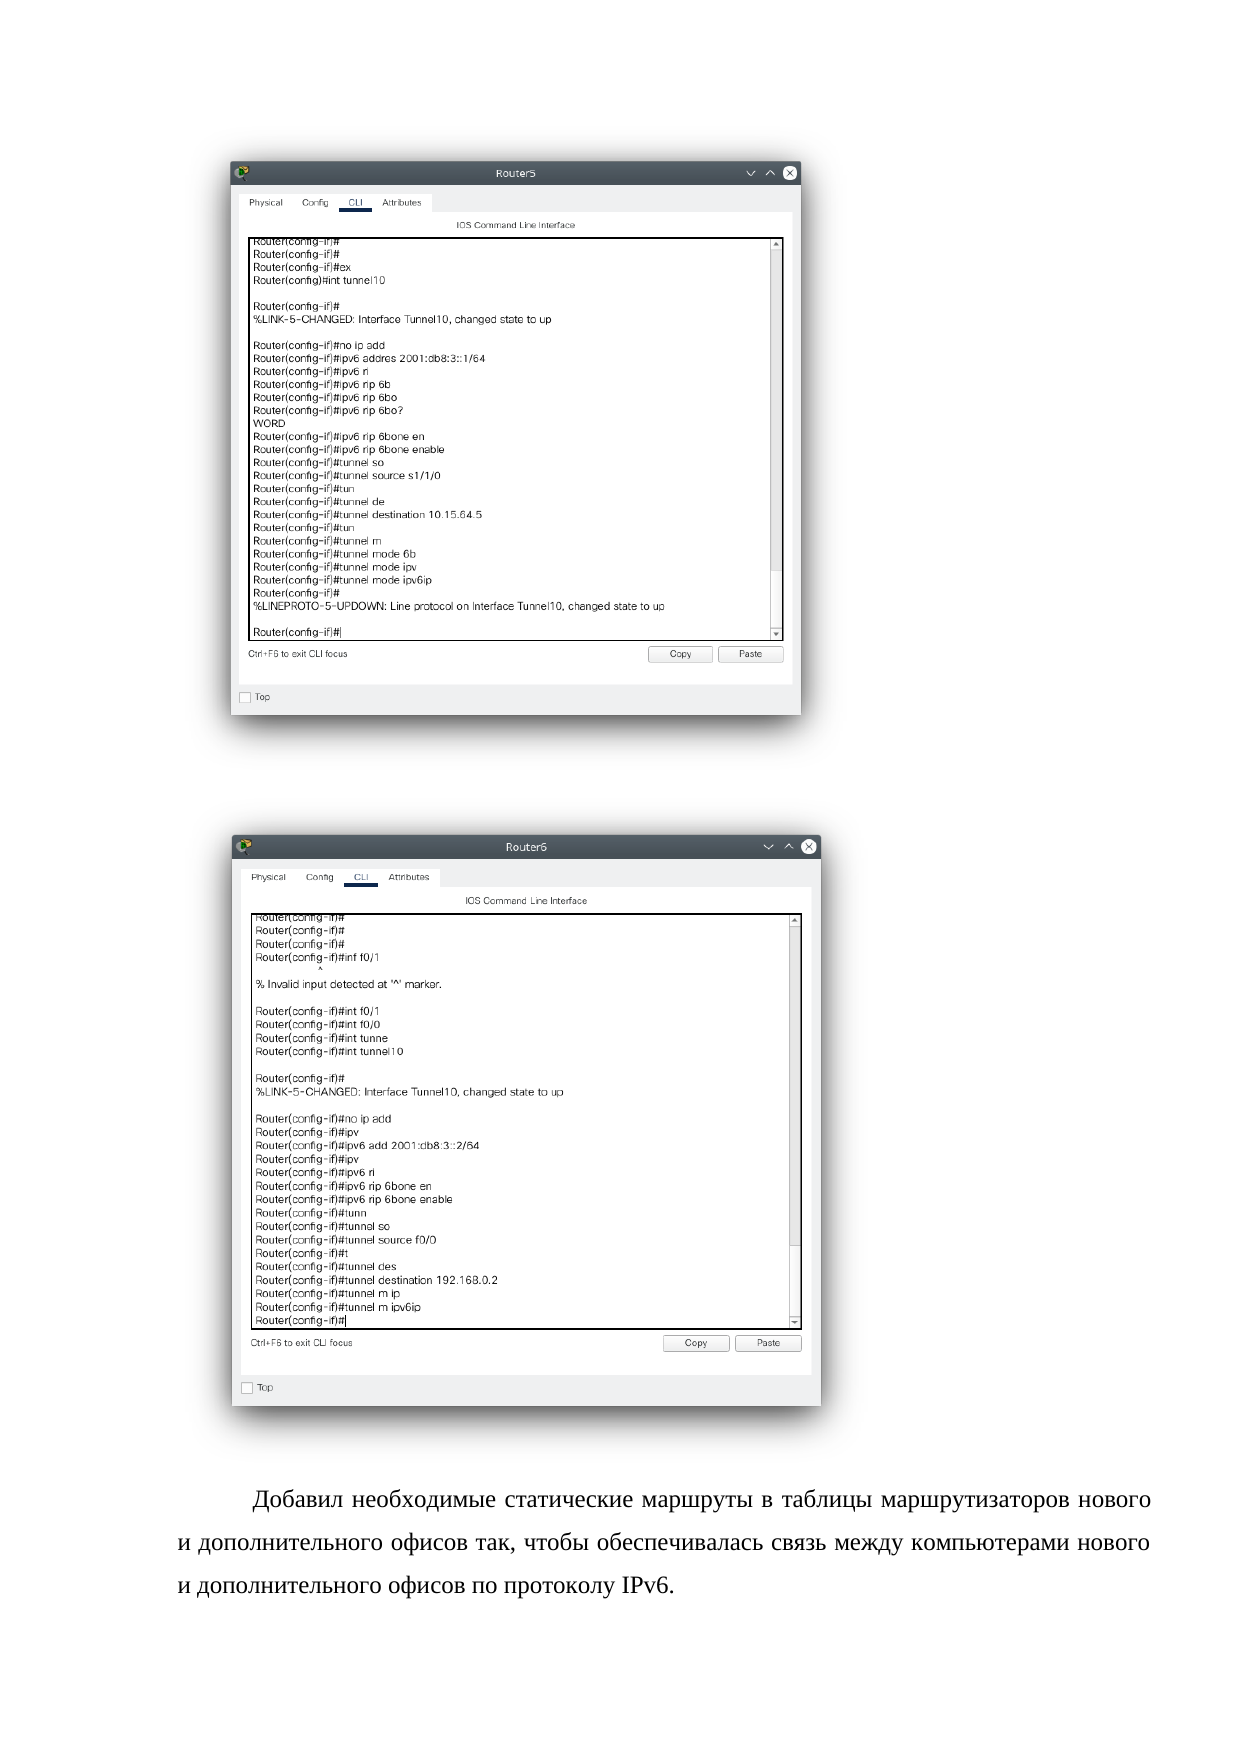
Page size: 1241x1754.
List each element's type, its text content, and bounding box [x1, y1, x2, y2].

picture [177, 118, 854, 777]
picture [177, 791, 875, 1470]
text Добавил необходимые статические маршруты в таблицы маршрутизаторов нового и дополнительного офисов так, чтобы обеспечивалась связь между компьютерами нового и дополнительного офисов по протоколу IPv6. [177, 1484, 1152, 1599]
